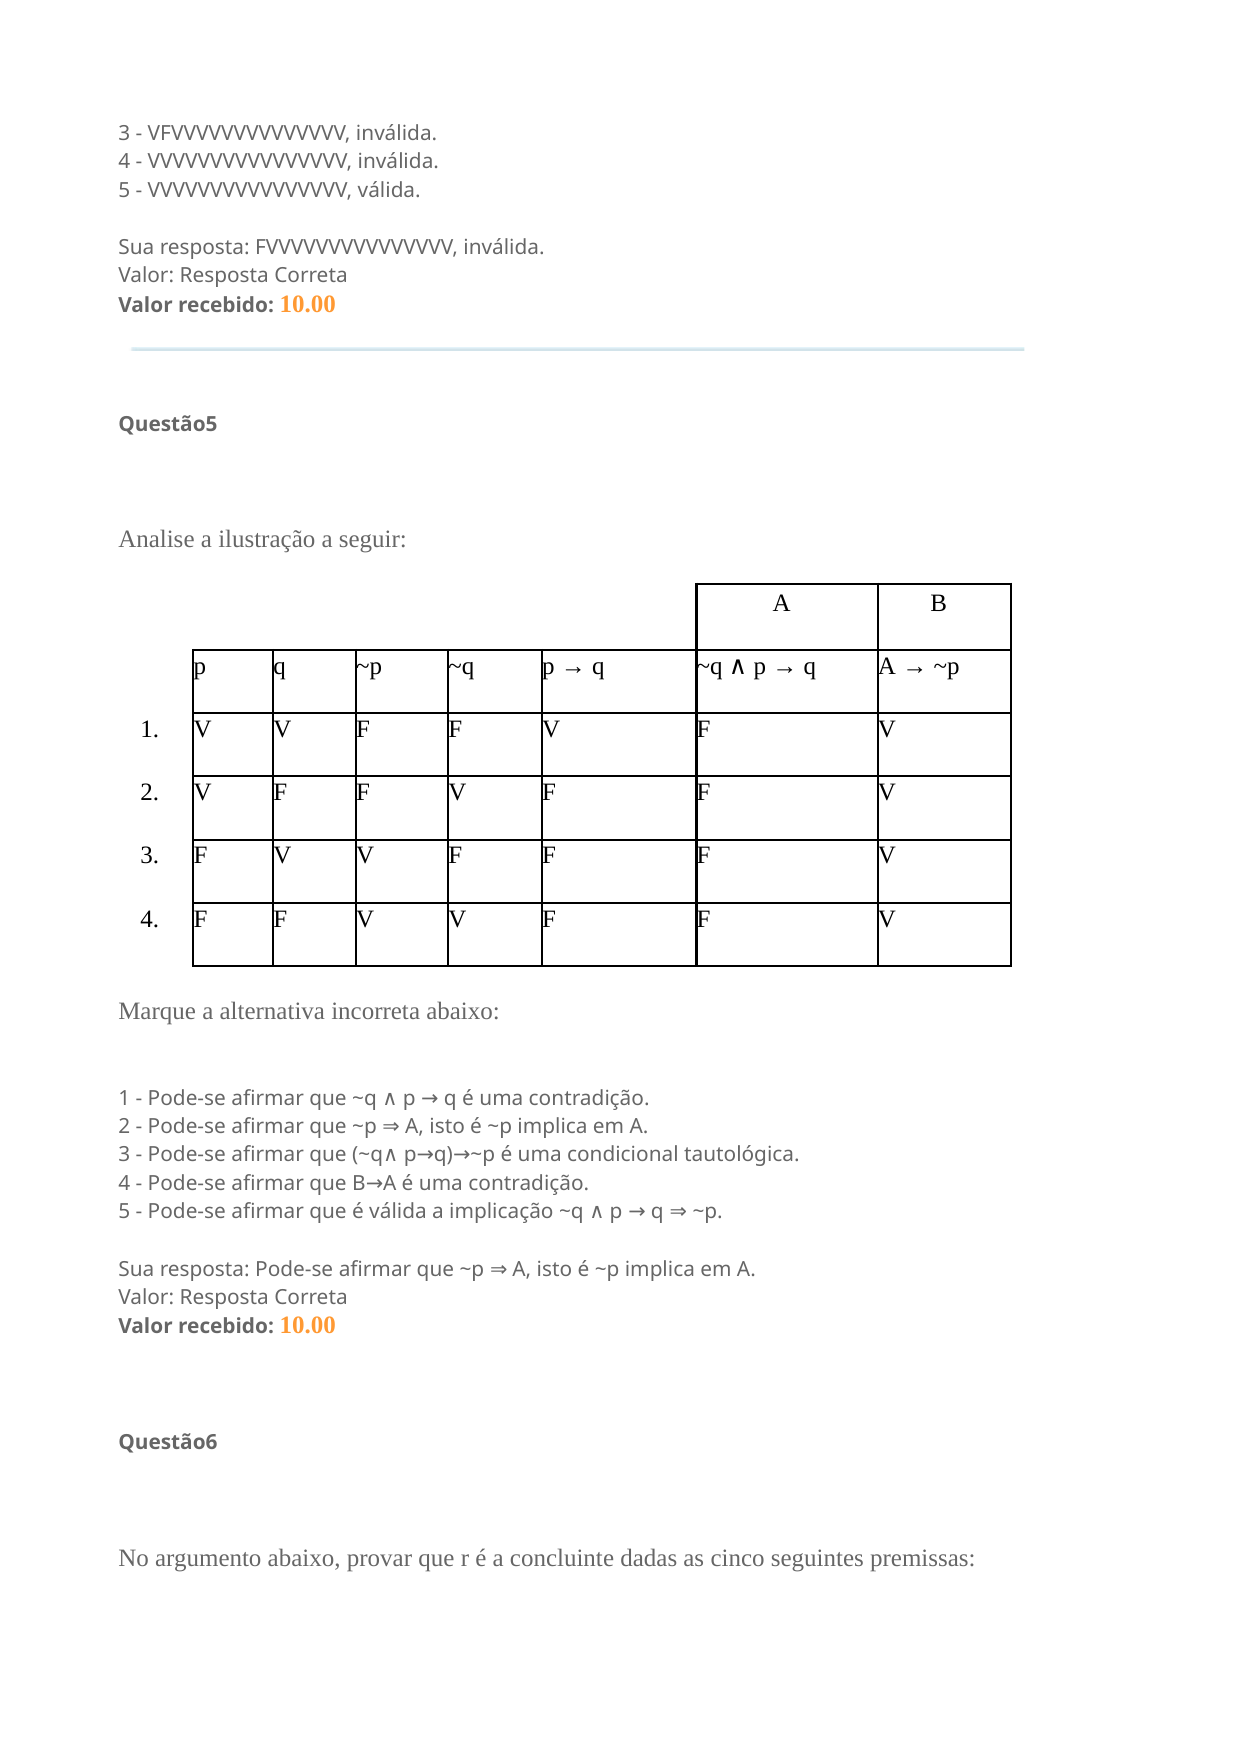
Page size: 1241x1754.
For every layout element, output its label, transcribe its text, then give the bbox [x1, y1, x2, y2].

table_cell F [449, 714, 541, 775]
table_header Questão6 [118, 1426, 1067, 1456]
table_header [356, 583, 448, 649]
table_cell V [357, 841, 447, 902]
table_cell 3 - Pode-se afirmar que (~q∧ p→q)→~p é uma condicional tautológica. [118, 1140, 1026, 1168]
table_cell Valor recebido: 10.00 [118, 1311, 1026, 1340]
table_cell [1026, 147, 1033, 175]
table_cell [1026, 1282, 1033, 1311]
table_cell Valor: Resposta Correta [118, 1282, 1026, 1311]
table_cell V [194, 714, 272, 775]
table_cell [1026, 1168, 1033, 1196]
table_cell F [543, 841, 695, 902]
table_cell ~q ∧ p → q [698, 651, 877, 712]
table_header A [698, 585, 877, 649]
table_cell p → q [543, 651, 695, 712]
table_cell [1026, 1083, 1033, 1111]
table_cell [1026, 1225, 1033, 1254]
table_cell F [449, 841, 541, 902]
table_header [273, 583, 356, 649]
table_header [140, 583, 193, 649]
table_cell [1034, 1456, 1067, 1484]
table_cell 4. [140, 902, 192, 965]
table_cell [118, 379, 1026, 408]
table_cell 4 - VVVVVVVVVVVVVVVV, inválida. [118, 147, 1026, 175]
table_cell [1026, 379, 1033, 408]
table_cell V [879, 841, 1010, 902]
table_cell F [698, 777, 877, 838]
table_cell Questão5 [118, 408, 1033, 437]
table_cell 4 - Pode-se afirmar que B→A é uma contradição. [118, 1168, 1026, 1196]
table_cell 2 - Pode-se afirmar que ~p ⇒ A, isto é ~p implica em A. [118, 1111, 1026, 1139]
table_cell F [698, 714, 877, 775]
table_cell V [879, 777, 1010, 838]
table_cell [1026, 118, 1033, 147]
table_cell 1. [140, 712, 192, 775]
table_cell Sua resposta: Pode-se afirmar que ~p ⇒ A, isto é ~p implica em A. [118, 1254, 1026, 1282]
table_cell V [449, 777, 541, 838]
table_cell No argumento abaixo, provar que r é a concluinte dadas as cinco seguintes premissas: [118, 1485, 1067, 1601]
table_cell [1026, 1054, 1033, 1083]
table_cell [1026, 1140, 1033, 1168]
table_cell 5 - VVVVVVVVVVVVVVVV, válida. [118, 175, 1026, 203]
table_cell F [194, 904, 272, 965]
table_cell F [543, 777, 695, 838]
table_cell V [879, 714, 1010, 775]
table_cell 2. [140, 775, 192, 838]
table_cell [1026, 175, 1033, 203]
table_cell [118, 1225, 1026, 1254]
table_cell Valor recebido: 10.00 [118, 289, 1026, 350]
table_cell Analise a ilustração a seguir: Marque a alternativa incorreta abaixo: [118, 466, 1033, 1054]
table_header [193, 583, 273, 649]
table_cell V [194, 777, 272, 838]
table_header B [879, 585, 1010, 649]
table_cell ~q [449, 651, 541, 712]
table_cell A → ~p [879, 651, 1010, 712]
table_cell [1026, 1196, 1033, 1225]
table_cell Sua resposta: FVVVVVVVVVVVVVVV, inválida. [118, 232, 1026, 261]
table_cell V [543, 714, 695, 775]
table_cell [1026, 232, 1033, 261]
table_cell F [698, 904, 877, 965]
table_cell [118, 350, 1026, 379]
table_cell 3 - VFVVVVVVVVVVVVVV, inválida. [118, 118, 1026, 147]
table_cell [1026, 1311, 1033, 1340]
table_cell [1026, 1254, 1033, 1282]
table_cell [1026, 1111, 1033, 1139]
table_cell F [274, 777, 355, 838]
table_cell [118, 438, 1026, 466]
table_header [448, 583, 542, 649]
table_cell [118, 204, 1026, 232]
table_cell p [194, 651, 272, 712]
table_cell 5 - Pode-se afirmar que é válida a implicação ~q ∧ p → q ⇒ ~p. [118, 1196, 1026, 1225]
table_cell ~p [357, 651, 447, 712]
table_cell [118, 1054, 1026, 1083]
table_cell F [357, 777, 447, 838]
table_cell V [449, 904, 541, 965]
table_cell [140, 649, 192, 712]
table_cell F [698, 841, 877, 902]
table_cell F [543, 904, 695, 965]
table_cell [1026, 350, 1033, 379]
table_cell V [274, 714, 355, 775]
table_cell [1026, 204, 1033, 232]
table_header [542, 583, 695, 649]
table_cell V [357, 904, 447, 965]
table_cell q [274, 651, 355, 712]
table_cell F [274, 904, 355, 965]
table_cell 3. [140, 839, 192, 902]
table_cell F [357, 714, 447, 775]
table_cell [1026, 438, 1033, 466]
table_cell 1 - Pode-se afirmar que ~q ∧ p → q é uma contradição. [118, 1083, 1026, 1111]
table_cell [1026, 289, 1033, 350]
table_cell Valor: Resposta Correta [118, 261, 1026, 289]
table_cell [118, 1456, 1034, 1484]
picture [118, 347, 1025, 351]
table_cell V [274, 841, 355, 902]
table_cell F [194, 841, 272, 902]
table_cell [1026, 261, 1033, 289]
table_cell V [879, 904, 1010, 965]
